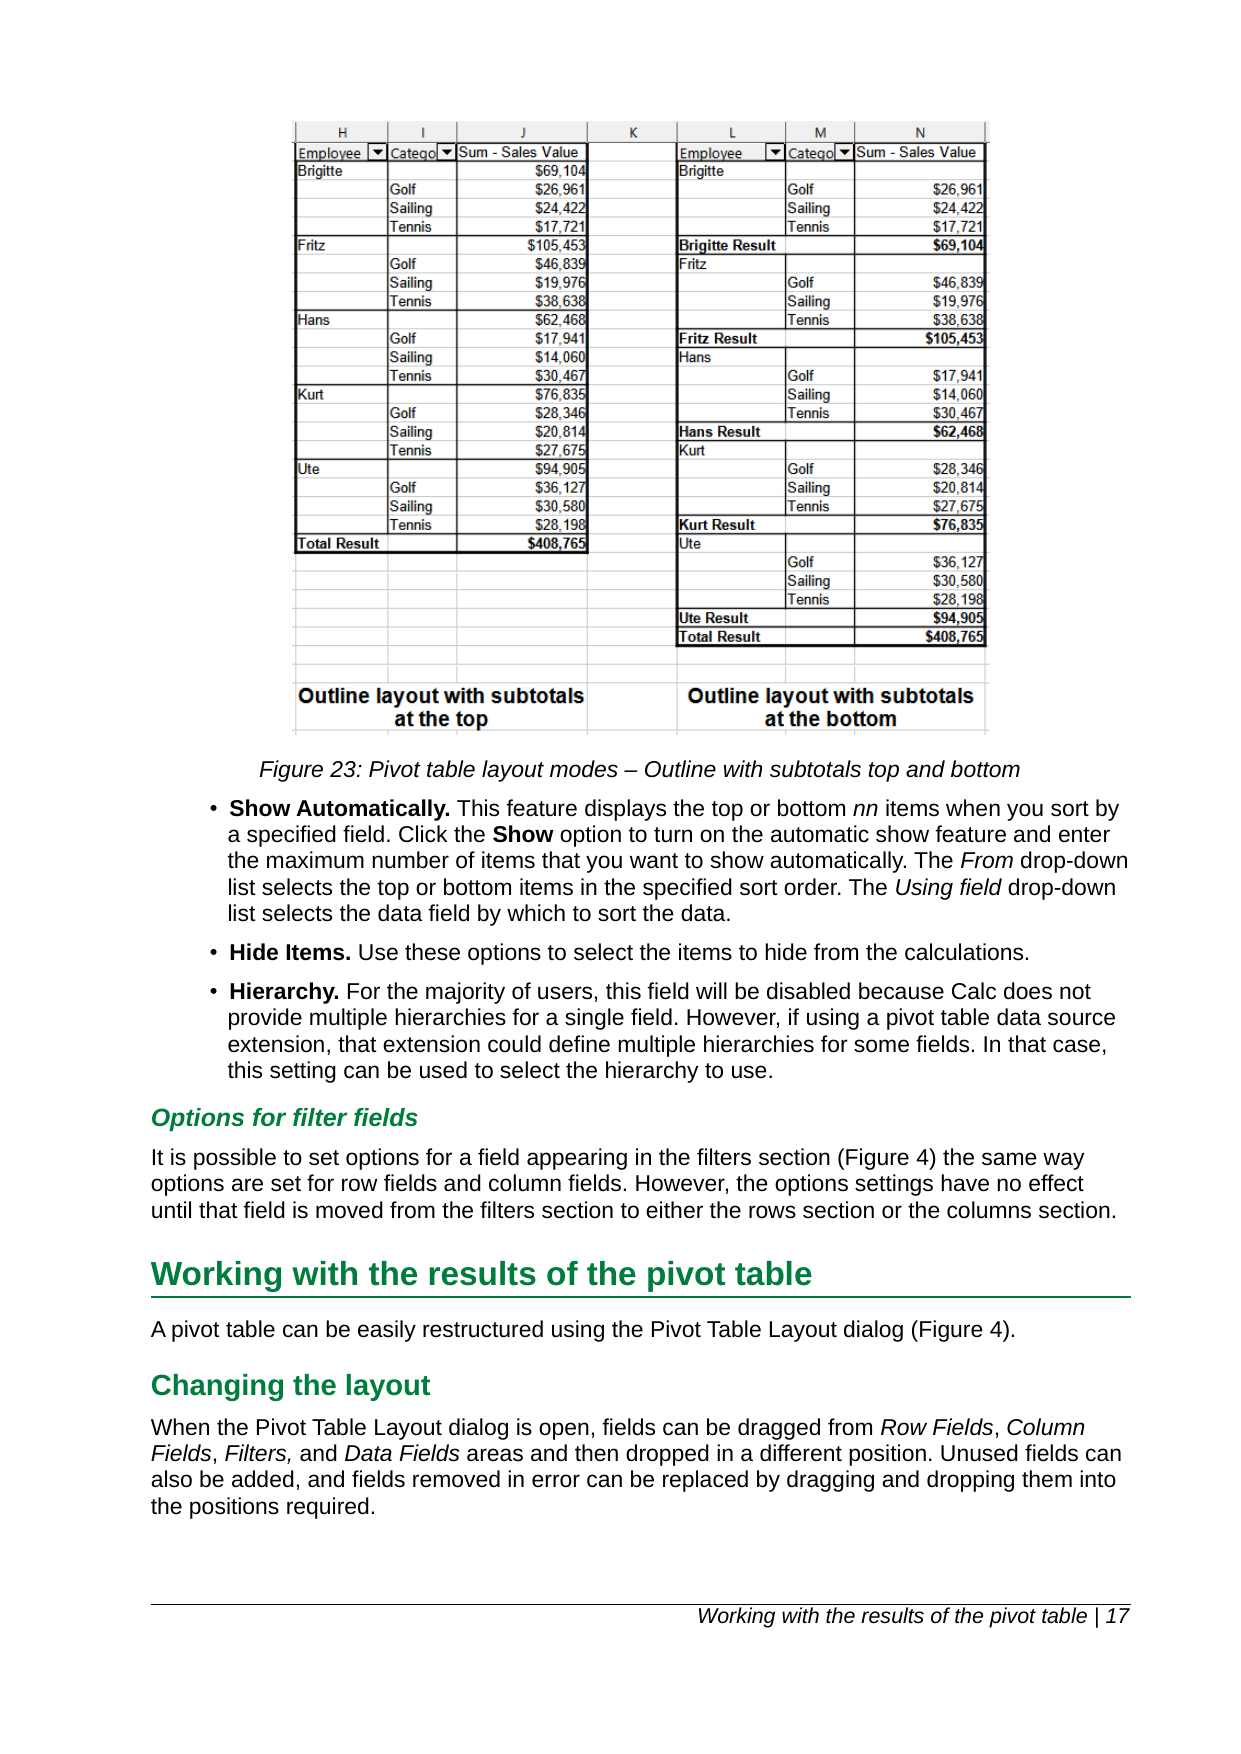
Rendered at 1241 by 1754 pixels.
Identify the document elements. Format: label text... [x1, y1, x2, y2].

text A pivot table can be easily restructured using the Pivot Table Layout dialog (Figure 4). [151, 1316, 1131, 1343]
list Hierarchy. For the majority of users, this field will be disabled because Calc does not provide multiple hierarchies for a single field. However, if using a pivot table data source extension, that extension could define multiple hierarchies for some fields. In that case, this setting can be used to select the hierarchy to use. [209, 978, 1131, 1083]
list Hide Items. Use these options to select the items to hide from the calculations. [209, 939, 1131, 965]
subtitle Changing the layout [151, 1368, 1131, 1401]
text When the Pivot Table Layout dialog is open, fields can be dragged from Row Fields, Column Fields, Filters, and Data Fields areas and then dropped in a different position. Unused fields can also be added, and fields removed in error can be replaced by dragging and dropping them into the positions required. [151, 1413, 1131, 1519]
text It is possible to set options for a field appearing in the filters section (Figure 4) the same way options are set for row fields and column fields. However, the options settings have no effect until that field is moved from the filters section to either the rows section or the columns section. [151, 1144, 1131, 1223]
text Figure 23: Pivot table layout modes – Outline with subtotals top and bottom [259, 756, 1023, 782]
picture [292, 121, 990, 735]
subtitle Working with the results of the pivot table [151, 1254, 1131, 1296]
list Show Automatically. This feature displays the top or bottom nn items when you sort by a specified field. Click the Show option to turn on the automatic show feature and enter the maximum number of items that you want to show automatically. The From drop-down list selects the top or bottom items in the specified sort order. The Using field drop-down list selects the data field by which to sort the data. [209, 795, 1131, 926]
subtitle Options for filter fields [151, 1103, 1131, 1131]
